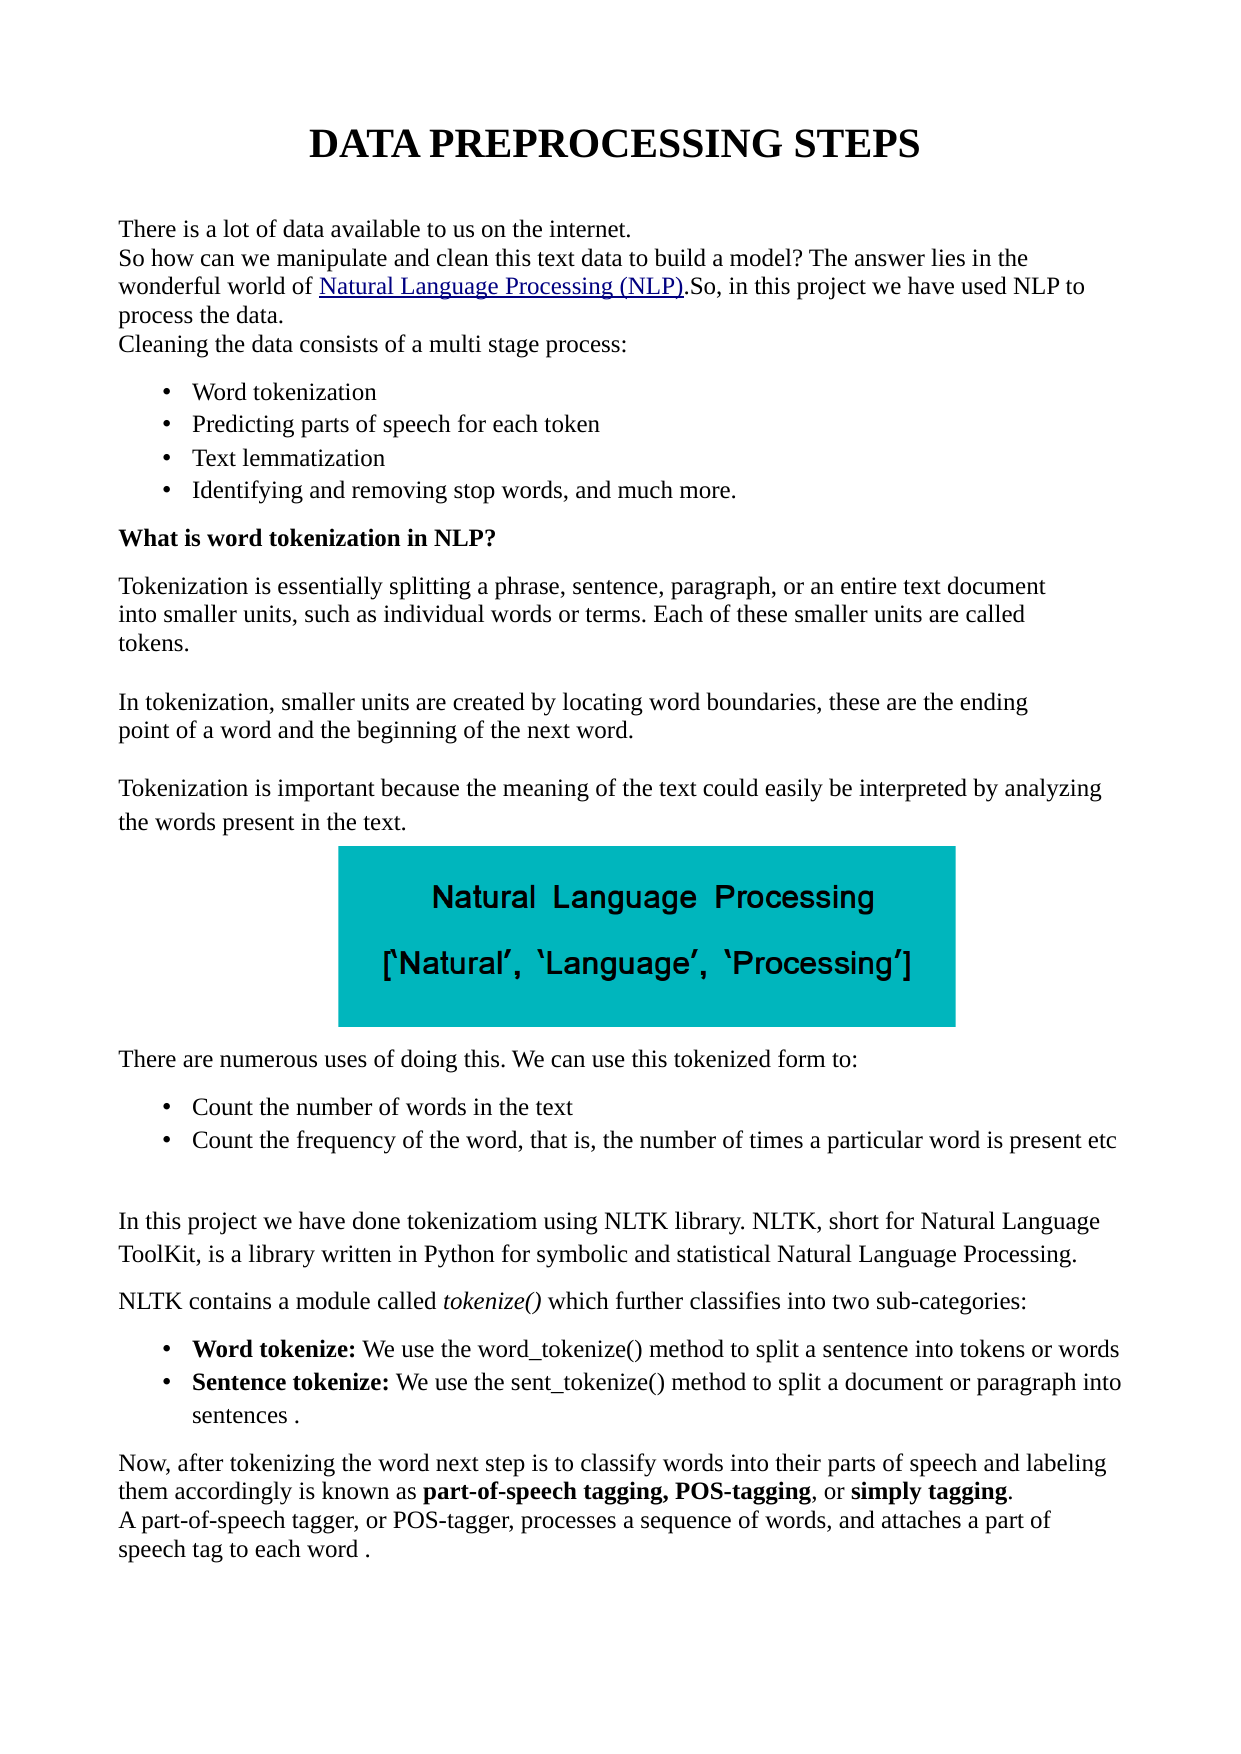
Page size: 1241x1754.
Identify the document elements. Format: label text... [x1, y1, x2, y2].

list Word tokenization [162, 377, 1122, 405]
list Word tokenize: We use the word_tokenize() method to split a sentence into tokens or words [162, 1334, 1122, 1363]
list Sentence tokenize: We use the sent_tokenize() method to split a document or paragraph into sentences . [162, 1367, 1122, 1429]
list Identifying and removing stop words, and much more. [162, 476, 1122, 504]
text DATA PREPROCESSING STEPS [118, 118, 1122, 166]
text Now, after tokenizing the word next step is to classify words into their parts of speech and labeling them accordingly is known as part-of-speech tagging, POS-tagging, or simply tagging. [118, 1448, 1122, 1505]
text Tokenization is important because the meaning of the text could easily be interpreted by analyzing the words present in the text. [118, 773, 1122, 835]
text A part-of-speech tagger, or POS-tagger, processes a sequence of words, and attaches a part of speech tag to each word . [118, 1505, 1122, 1563]
text NLTK contains a module called tokenize() which further classifies into two sub-categories: [118, 1286, 1122, 1315]
text In this project we have done tokenizatiom using NLTK library. NLTK, short for Natural Language ToolKit, is a library written in Python for symbolic and statistical Natural Language Processing. [118, 1206, 1122, 1268]
list Predicting parts of speech for each token [162, 409, 1122, 438]
text Tokenization is essentially splitting a phrase, sentence, paragraph, or an entire text document into smaller units, such as individual words or terms. Each of these smaller units are called tokens. [118, 571, 1063, 657]
text There are numerous uses of doing this. We can use this tokenized form to: [118, 1044, 1122, 1073]
text There is a lot of data available to us on the internet. [118, 214, 1122, 243]
picture [338, 846, 956, 1027]
list Text lemmatization [162, 443, 1122, 471]
text In tokenization, smaller units are created by locating word boundaries, these are the ending point of a word and the beginning of the next word. [118, 687, 1063, 744]
text What is word tokenization in NLP? [118, 523, 1122, 552]
text Cleaning the data consists of a multi stage process: [118, 329, 1122, 358]
list Count the number of words in the text [162, 1092, 1122, 1121]
text So how can we manipulate and clean this text data to build a model? The answer lies in the wonderful world of Natural Language Processing (NLP).So, in this project we have used NLP to process the data. [118, 243, 1122, 329]
list Count the frequency of the word, that is, the number of times a particular word is present etc [162, 1125, 1122, 1187]
